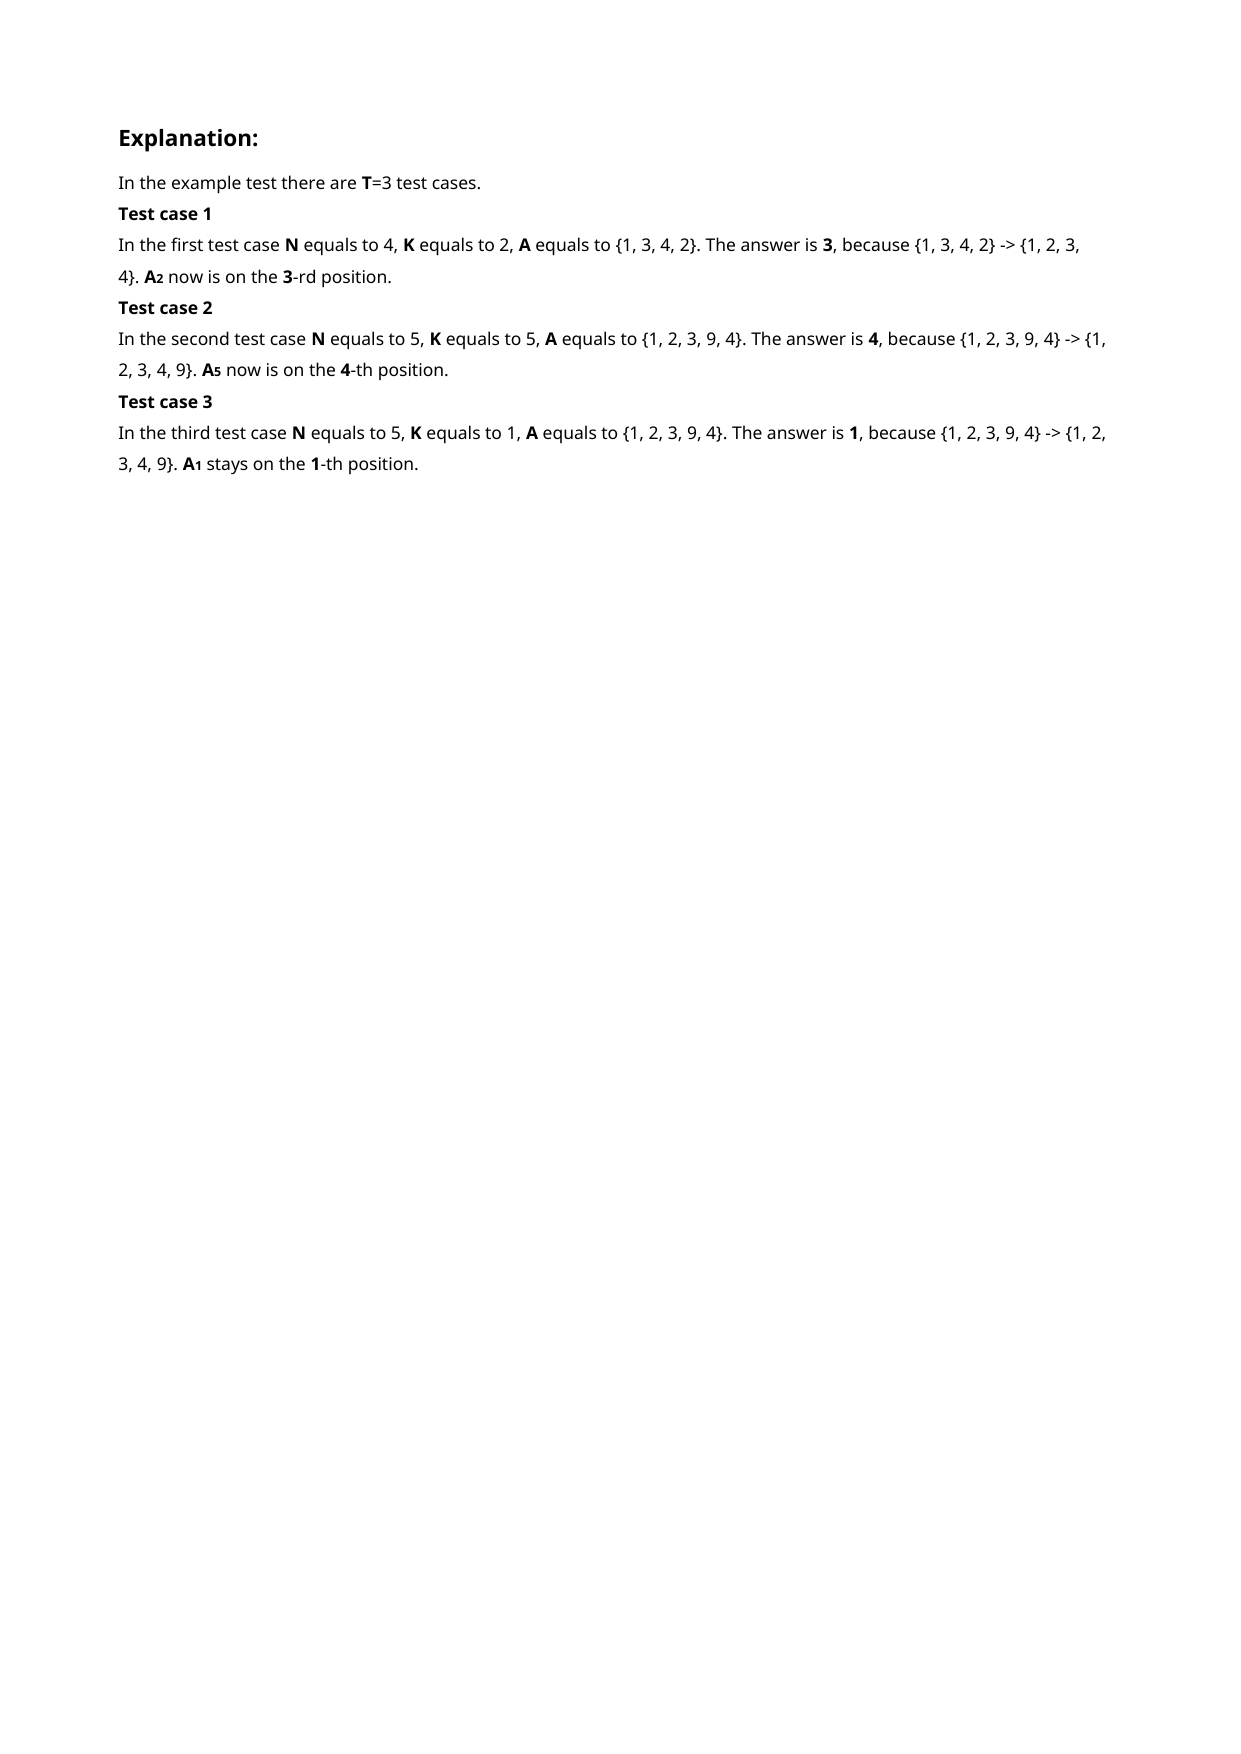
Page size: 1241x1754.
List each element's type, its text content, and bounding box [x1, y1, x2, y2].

text In the first test case N equals to 4, K equals to 2, A equals to {1, 3, 4, 2}. The answer is 3, because {1, 3, 4, 2} -> {1, 2, 3, 4}. A2 now is on the 3-rd position. [118, 226, 1122, 288]
text In the third test case N equals to 5, K equals to 1, A equals to {1, 2, 3, 9, 4}. The answer is 1, because {1, 2, 3, 9, 4} -> {1, 2, 3, 4, 9}. A1 stays on the 1-th position. [118, 413, 1122, 476]
text In the example test there are T=3 test cases. [118, 163, 1122, 194]
text Test case 3 [118, 382, 1122, 413]
text In the second test case N equals to 5, K equals to 5, A equals to {1, 2, 3, 9, 4}. The answer is 4, because {1, 2, 3, 9, 4} -> {1, 2, 3, 4, 9}. A5 now is on the 4-th position. [118, 319, 1122, 382]
subtitle Explanation: [118, 118, 1122, 153]
text Test case 1 [118, 194, 1122, 226]
text Test case 2 [118, 288, 1122, 319]
